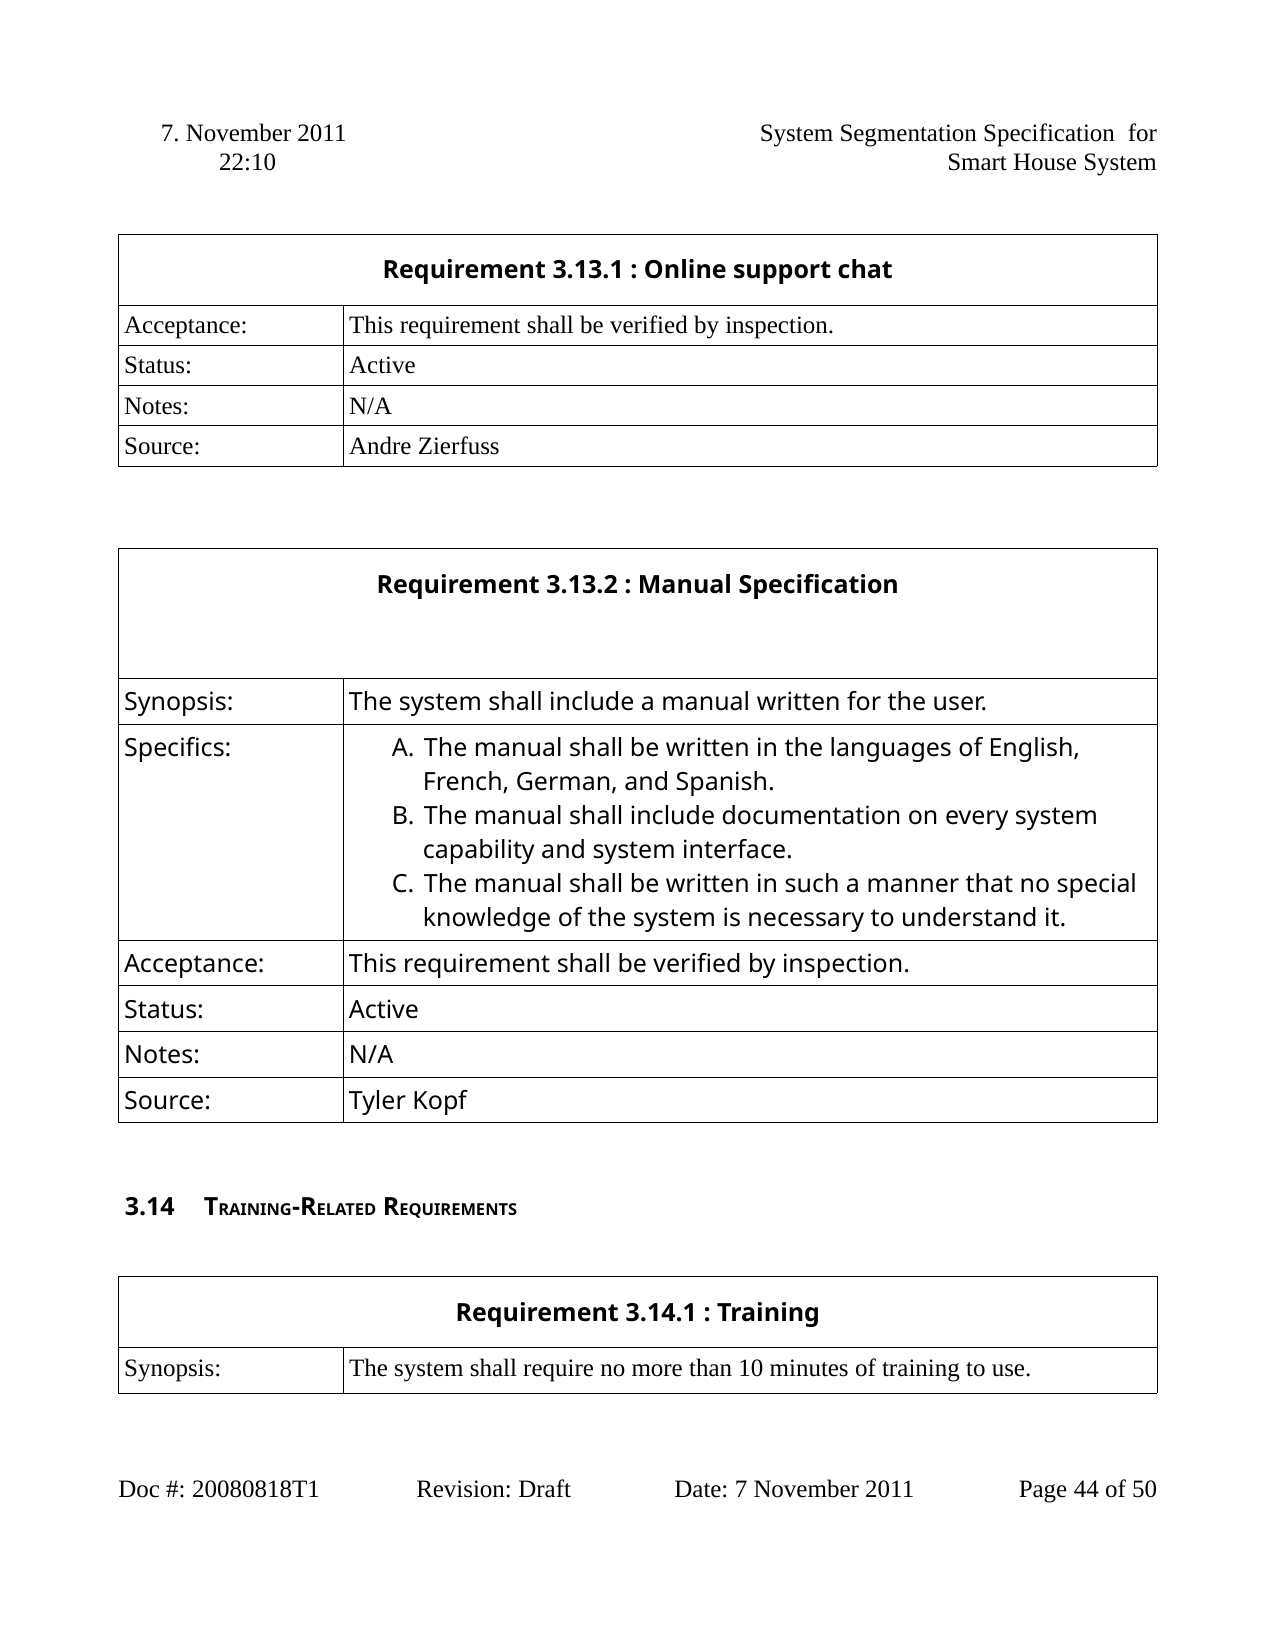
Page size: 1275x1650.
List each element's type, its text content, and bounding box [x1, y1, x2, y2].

table_cell N/A [344, 1032, 1157, 1077]
table_cell Status: [119, 346, 343, 385]
table_cell Tyler Kopf [344, 1078, 1157, 1122]
table_cell Notes: [119, 386, 343, 425]
table_cell Active [344, 346, 1157, 385]
table_header Requirement 3.13.2 : Manual Specification [119, 549, 1157, 678]
table_header Requirement 3.14.1 : Training [119, 1277, 1157, 1347]
table_cell Active [344, 986, 1157, 1031]
subtitle Training-Related Requirements [118, 1189, 1157, 1223]
table_cell This requirement shall be verified by inspection. [344, 306, 1157, 345]
table_cell Acceptance: [119, 306, 343, 345]
table_cell The manual shall be written in the languages of English, French, German, and Spanish. The manual shall include documentation on every system capability and system interface. The manual shall be written in such a manner that no special knowledge of the system is necessary to understand it. [344, 725, 1157, 940]
table_cell The system shall include a manual written for the user. [344, 679, 1157, 724]
table_cell Andre Zierfuss [344, 426, 1157, 466]
table_cell Source: [119, 426, 343, 466]
table_cell Notes: [119, 1032, 343, 1077]
table_cell Specifics: [119, 725, 343, 940]
table_cell Synopsis: [119, 679, 343, 724]
table_cell N/A [344, 386, 1157, 425]
table_cell The system shall require no more than 10 minutes of training to use. [344, 1348, 1157, 1393]
table_cell Acceptance: [119, 941, 343, 985]
table_cell Source: [119, 1078, 343, 1122]
table_cell Synopsis: [119, 1348, 343, 1393]
table_cell This requirement shall be verified by inspection. [344, 941, 1157, 985]
table_header Requirement 3.13.1 : Online support chat [119, 235, 1157, 304]
table_cell Status: [119, 986, 343, 1031]
